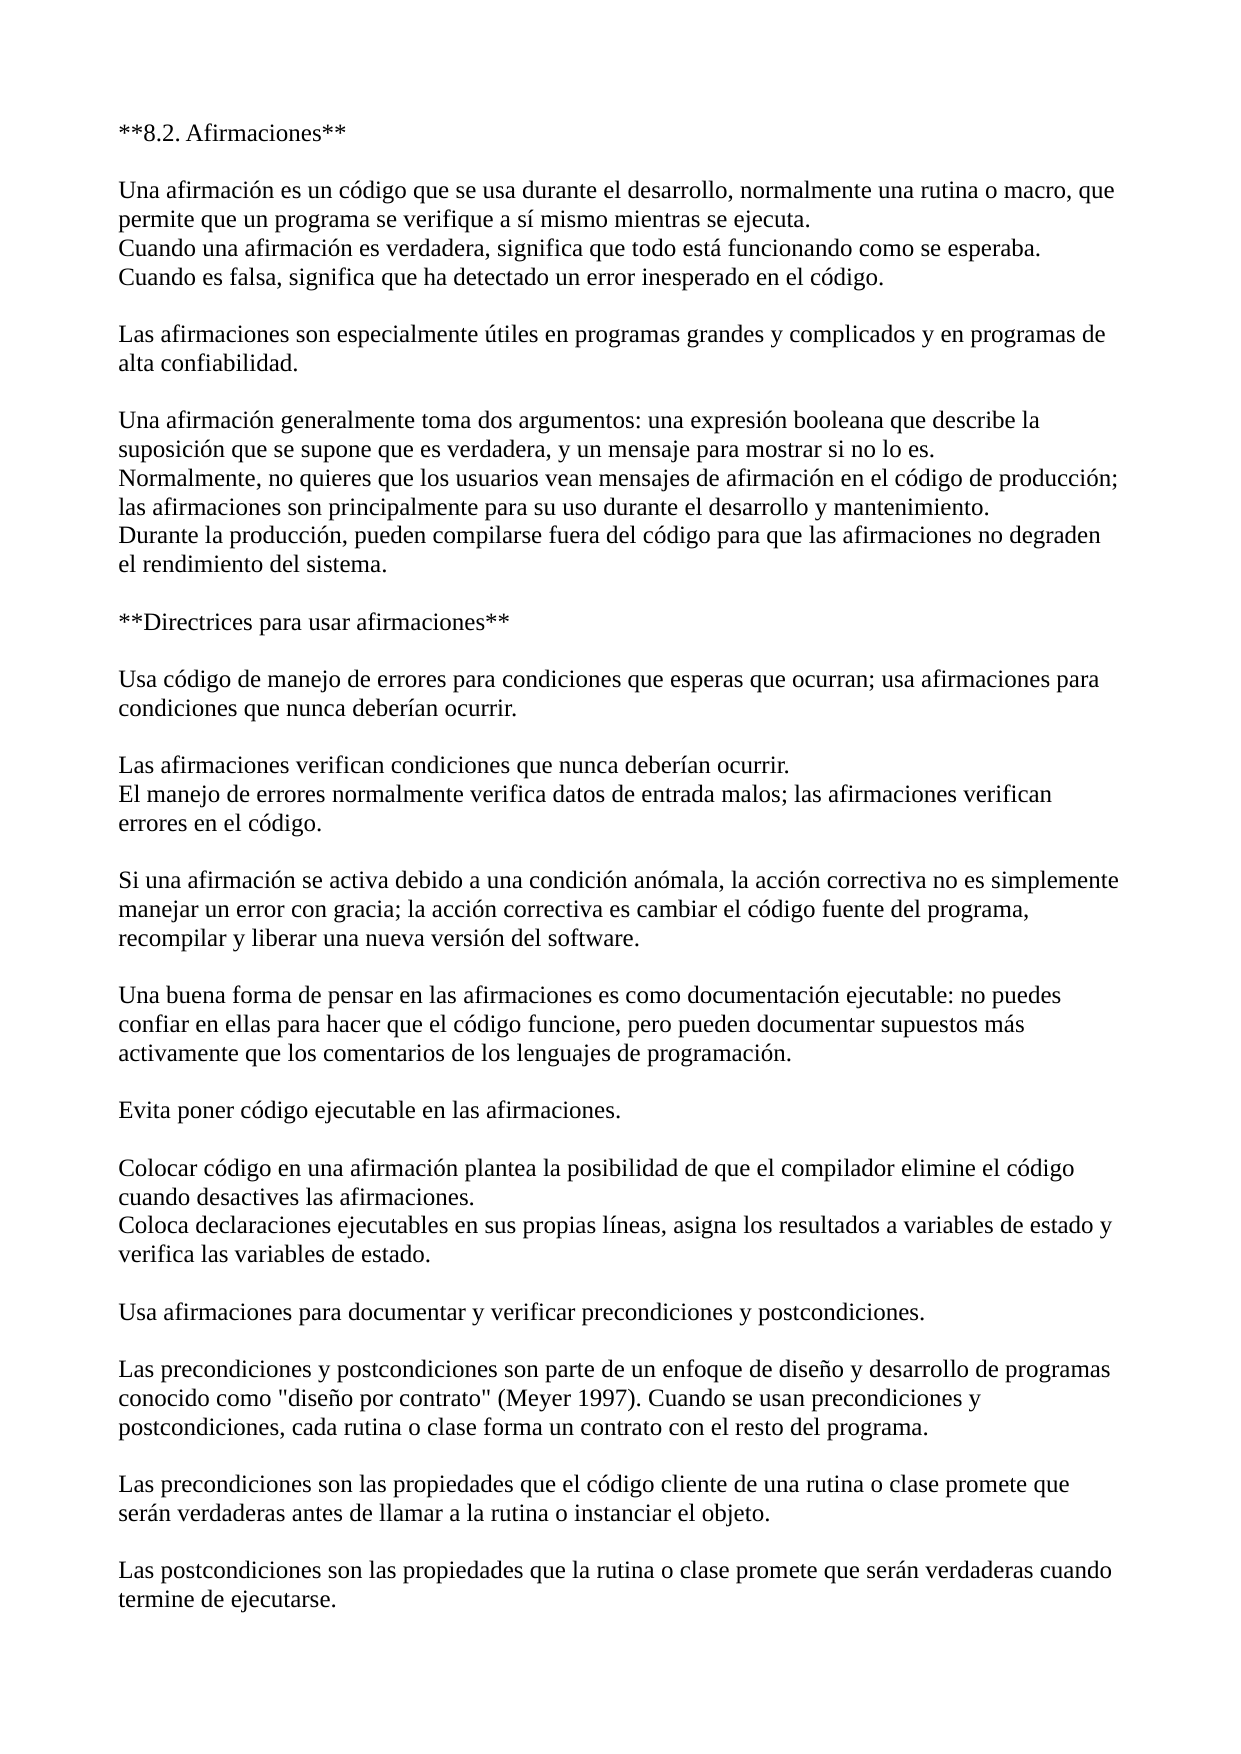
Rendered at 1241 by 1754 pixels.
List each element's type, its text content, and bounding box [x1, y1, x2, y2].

text Cuando una afirmación es verdadera, significa que todo está funcionando como se esperaba. Cuando es falsa, significa que ha detectado un error inesperado en el código. [118, 233, 1122, 291]
text Las postcondiciones son las propiedades que la rutina o clase promete que serán verdaderas cuando termine de ejecutarse. [118, 1556, 1122, 1613]
text Usa código de manejo de errores para condiciones que esperas que ocurran; usa afirmaciones para condiciones que nunca deberían ocurrir. [118, 664, 1122, 722]
text Colocar código en una afirmación plantea la posibilidad de que el compilador elimine el código cuando desactives las afirmaciones. [118, 1153, 1122, 1211]
text Una afirmación es un código que se usa durante el desarrollo, normalmente una rutina o macro, que permite que un programa se verifique a sí mismo mientras se ejecuta. [118, 176, 1122, 233]
text Una buena forma de pensar en las afirmaciones es como documentación ejecutable: no puedes confiar en ellas para hacer que el código funcione, pero pueden documentar supuestos más activamente que los comentarios de los lenguajes de programación. [118, 981, 1122, 1067]
text **Directrices para usar afirmaciones** [118, 607, 1122, 636]
text Una afirmación generalmente toma dos argumentos: una expresión booleana que describe la suposición que se supone que es verdadera, y un mensaje para mostrar si no lo es. [118, 406, 1122, 463]
text **8.2. Afirmaciones** [118, 118, 1122, 147]
text Usa afirmaciones para documentar y verificar precondiciones y postcondiciones. [118, 1297, 1122, 1326]
text Las precondiciones y postcondiciones son parte de un enfoque de diseño y desarrollo de programas conocido como "diseño por contrato" (Meyer 1997). Cuando se usan precondiciones y postcondiciones, cada rutina o clase forma un contrato con el resto del programa. [118, 1354, 1122, 1441]
text Las precondiciones son las propiedades que el código cliente de una rutina o clase promete que serán verdaderas antes de llamar a la rutina o instanciar el objeto. [118, 1469, 1122, 1527]
text Evita poner código ejecutable en las afirmaciones. [118, 1096, 1122, 1124]
text Las afirmaciones son especialmente útiles en programas grandes y complicados y en programas de alta confiabilidad. [118, 319, 1122, 377]
text Si una afirmación se activa debido a una condición anómala, la acción correctiva no es simplemente manejar un error con gracia; la acción correctiva es cambiar el código fuente del programa, recompilar y liberar una nueva versión del software. [118, 866, 1122, 952]
text Durante la producción, pueden compilarse fuera del código para que las afirmaciones no degraden el rendimiento del sistema. [118, 521, 1122, 578]
text Coloca declaraciones ejecutables en sus propias líneas, asigna los resultados a variables de estado y verifica las variables de estado. [118, 1211, 1122, 1268]
text Normalmente, no quieres que los usuarios vean mensajes de afirmación en el código de producción; las afirmaciones son principalmente para su uso durante el desarrollo y mantenimiento. [118, 463, 1122, 521]
text El manejo de errores normalmente verifica datos de entrada malos; las afirmaciones verifican errores en el código. [118, 779, 1122, 837]
text Las afirmaciones verifican condiciones que nunca deberían ocurrir. [118, 751, 1122, 779]
